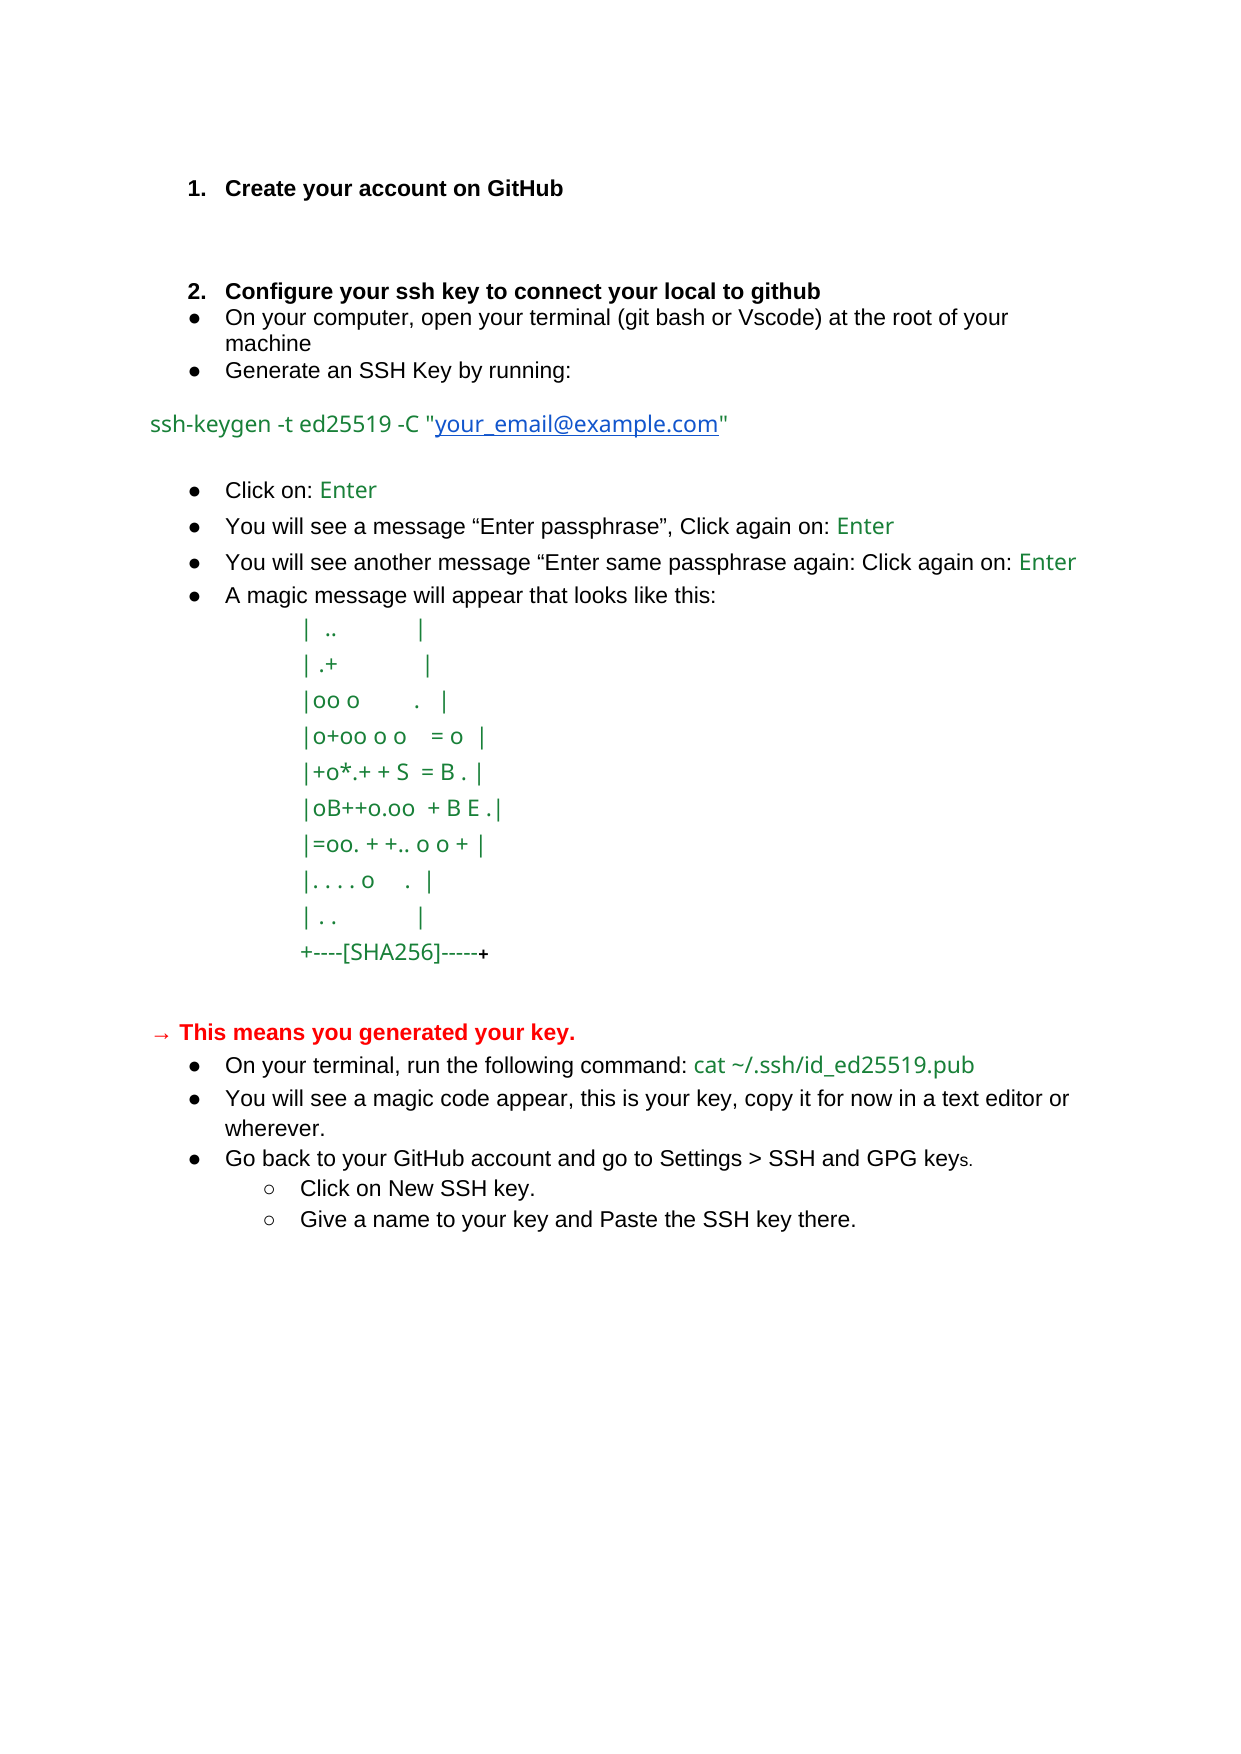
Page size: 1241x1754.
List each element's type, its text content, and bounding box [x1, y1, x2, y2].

list On your computer, open your terminal (git bash or Vscode) at the root of your machine [187, 304, 1090, 357]
text |+o*.+ + S = B . | [300, 756, 1090, 787]
list Click on New SSH key. [262, 1175, 1090, 1202]
list A magic message will appear that looks like this: [187, 582, 1090, 608]
list You will see another message “Enter same passphrase again: Click again on: Enter [187, 546, 1090, 577]
list You will see a magic code appear, this is your key, copy it for now in a text editor or wherever. [187, 1085, 1090, 1141]
text |=oo. + +.. o o + | [300, 828, 1090, 859]
text ssh-keygen -t ed25519 -C "your_email@example.com" [150, 408, 1090, 439]
text |o+oo o o = o | [300, 720, 1090, 751]
list Configure your ssh key to connect your local to github [187, 278, 1090, 304]
list Click on: Enter [187, 474, 1090, 506]
text |. . . . o . | [300, 864, 1090, 895]
list Generate an SSH Key by running: [187, 357, 1090, 383]
text → This means you generated your key. [150, 1018, 1090, 1045]
list You will see a message “Enter passphrase”, Click again on: Enter [187, 510, 1090, 541]
text +----[SHA256]-----+ [300, 936, 1090, 967]
text |oo o . | [300, 684, 1090, 715]
list Give a name to your key and Paste the SSH key there. [262, 1206, 1090, 1232]
text |oB++o.oo + B E .| [300, 792, 1090, 823]
list On your terminal, run the following command: cat ~/.ssh/id_ed25519.pub [187, 1049, 1090, 1080]
list Create your account on GitHub [187, 175, 1090, 201]
text | . . | [300, 900, 1090, 931]
text | .. | [300, 612, 1090, 643]
text | .+ | [300, 648, 1090, 679]
list Go back to your GitHub account and go to Settings > SSH and GPG keys. [187, 1145, 1090, 1171]
